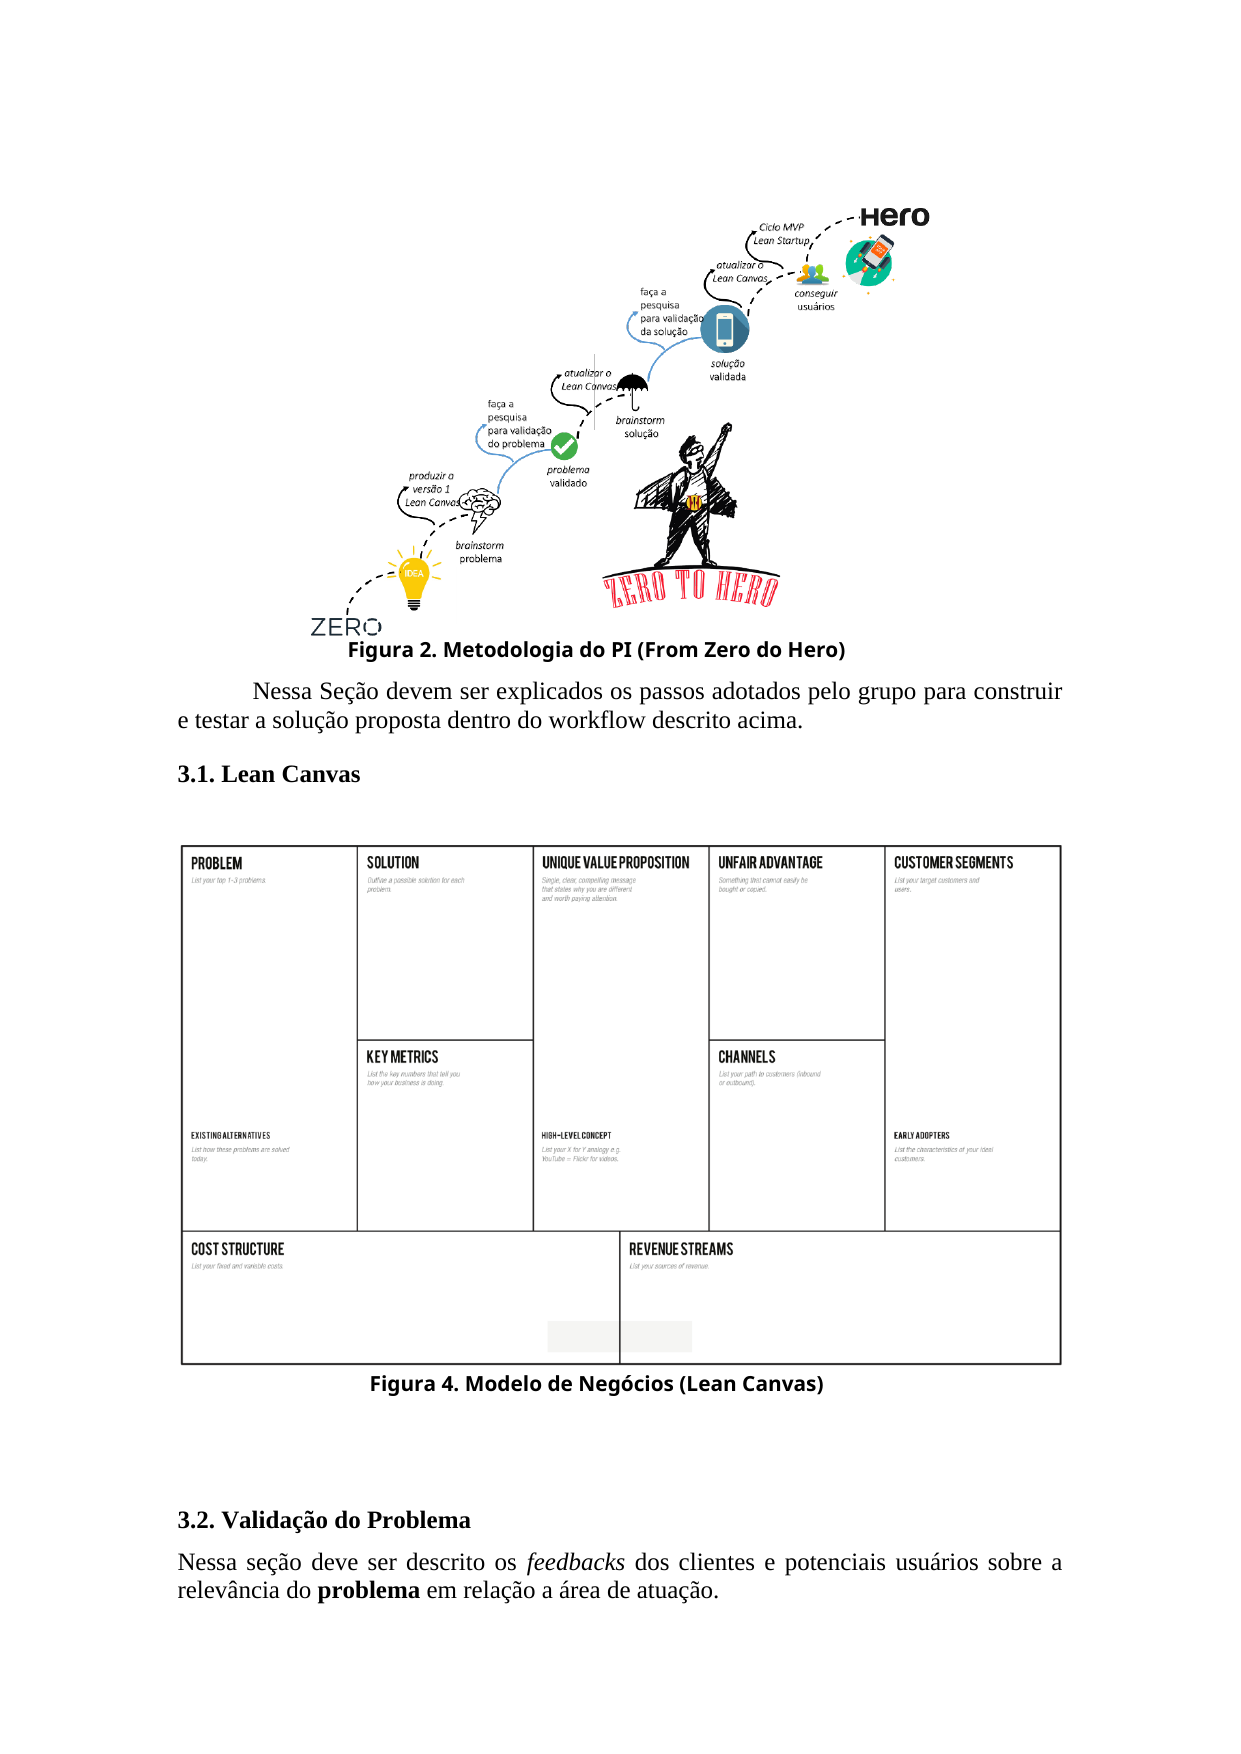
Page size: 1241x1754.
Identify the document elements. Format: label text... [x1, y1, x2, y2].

subtitle 3.2. Validação do Problema [177, 1505, 1063, 1534]
text Figura 4. Modelo de Negócios (Lean Canvas) [177, 1370, 1016, 1398]
text Nessa seção deve ser descrito os feedbacks dos clientes e potenciais usuários sobre a relevância do problema em relação a área de atuação. [177, 1547, 1063, 1604]
picture [310, 206, 930, 636]
text Nessa Seção devem ser explicados os passos adotados pelo grupo para construir e testar a solução proposta dentro do workflow descrito acima. [177, 676, 1063, 734]
picture [177, 841, 1064, 1370]
text Figura 2. Metodologia do PI (From Zero do Hero) [177, 635, 1016, 664]
subtitle 3.1. Lean Canvas [177, 759, 1063, 788]
